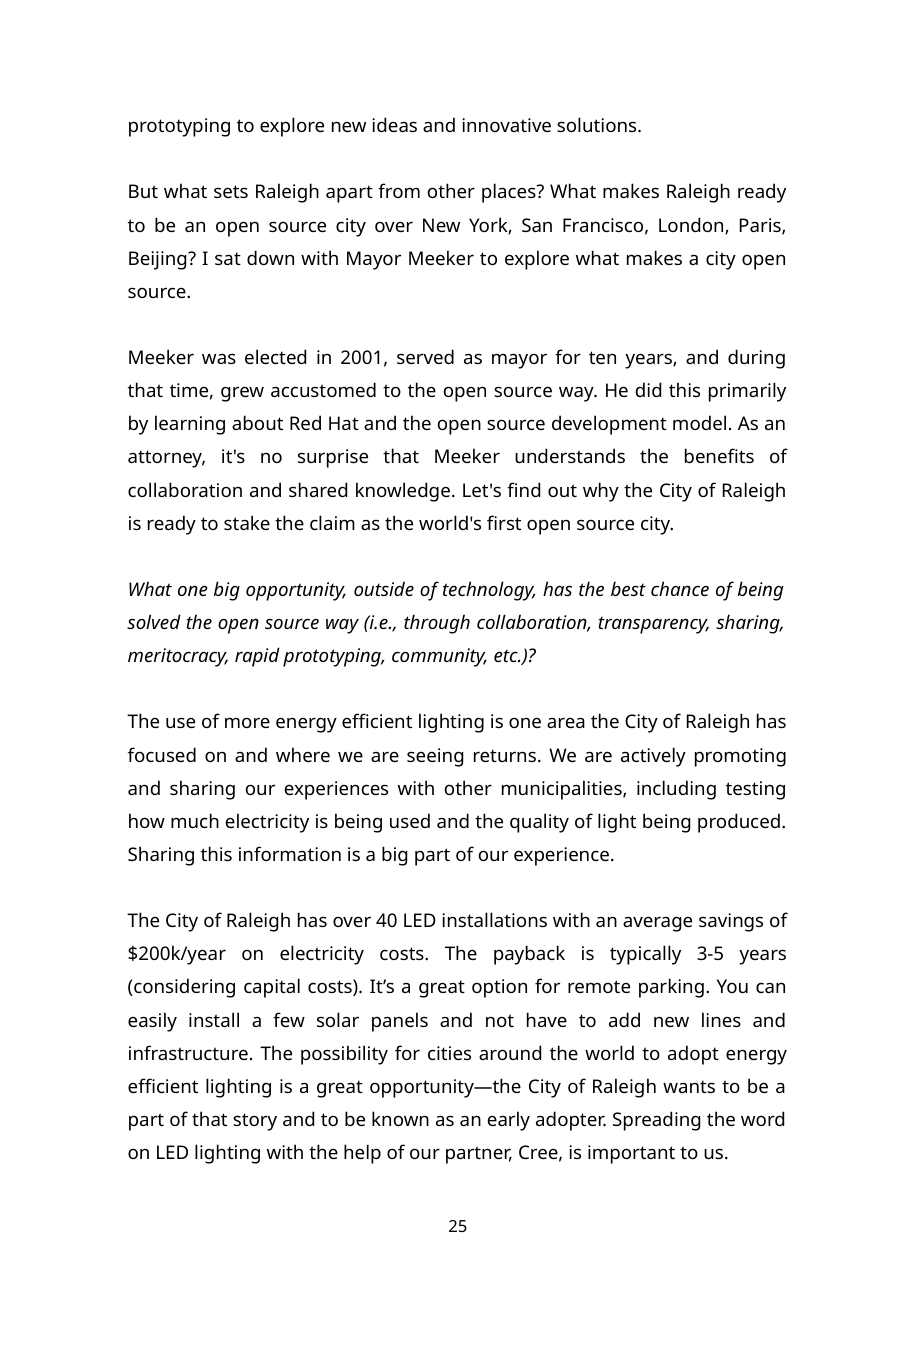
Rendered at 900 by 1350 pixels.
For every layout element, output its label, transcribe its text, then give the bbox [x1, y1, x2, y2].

text What one big opportunity, outside of technology, has the best chance of being solved the open source way (i.e., through collaboration, transparency, sharing, meritocracy, rapid prototyping, community, etc.)? [127, 576, 787, 668]
text The use of more energy efficient lighting is one area the City of Raleigh has focused on and where we are seeing returns. We are actively promoting and sharing our experiences with other municipalities, including testing how much electricity is being used and the quality of light being produced. Sharing this information is a big part of our experience. [127, 709, 787, 867]
text Meeker was elected in 2001, served as mayor for ten years, and during that time, grew accustomed to the open source way. He did this primarily by learning about Red Hat and the open source development model. As an attorney, it's no surprise that Meeker understands the benefits of collaboration and shared knowledge. Let's find out why the City of Raleigh is ready to stake the claim as the world's first open source city. [127, 344, 787, 536]
text The City of Raleigh has over 40 LED installations with an average savings of $200k/year on electricity costs. The payback is typically 3-5 years (considering capital costs). It’s a great option for remote parking. You can easily install a few solar panels and not have to add new lines and infrastructure. The possibility for cities around the world to adopt energy efficient lighting is a great opportunity—the City of Raleigh wants to be a part of that story and to be known as an early adopter. Spreading the word on LED lighting with the help of our partner, Cree, is important to us. [127, 907, 787, 1165]
text prototyping to explore new ideas and innovative solutions. [127, 112, 787, 138]
text But what sets Raleigh apart from other places? What makes Raleigh ready to be an open source city over New York, San Francisco, London, Paris, Beijing? I sat down with Mayor Meeker to explore what makes a city open source. [127, 179, 787, 304]
